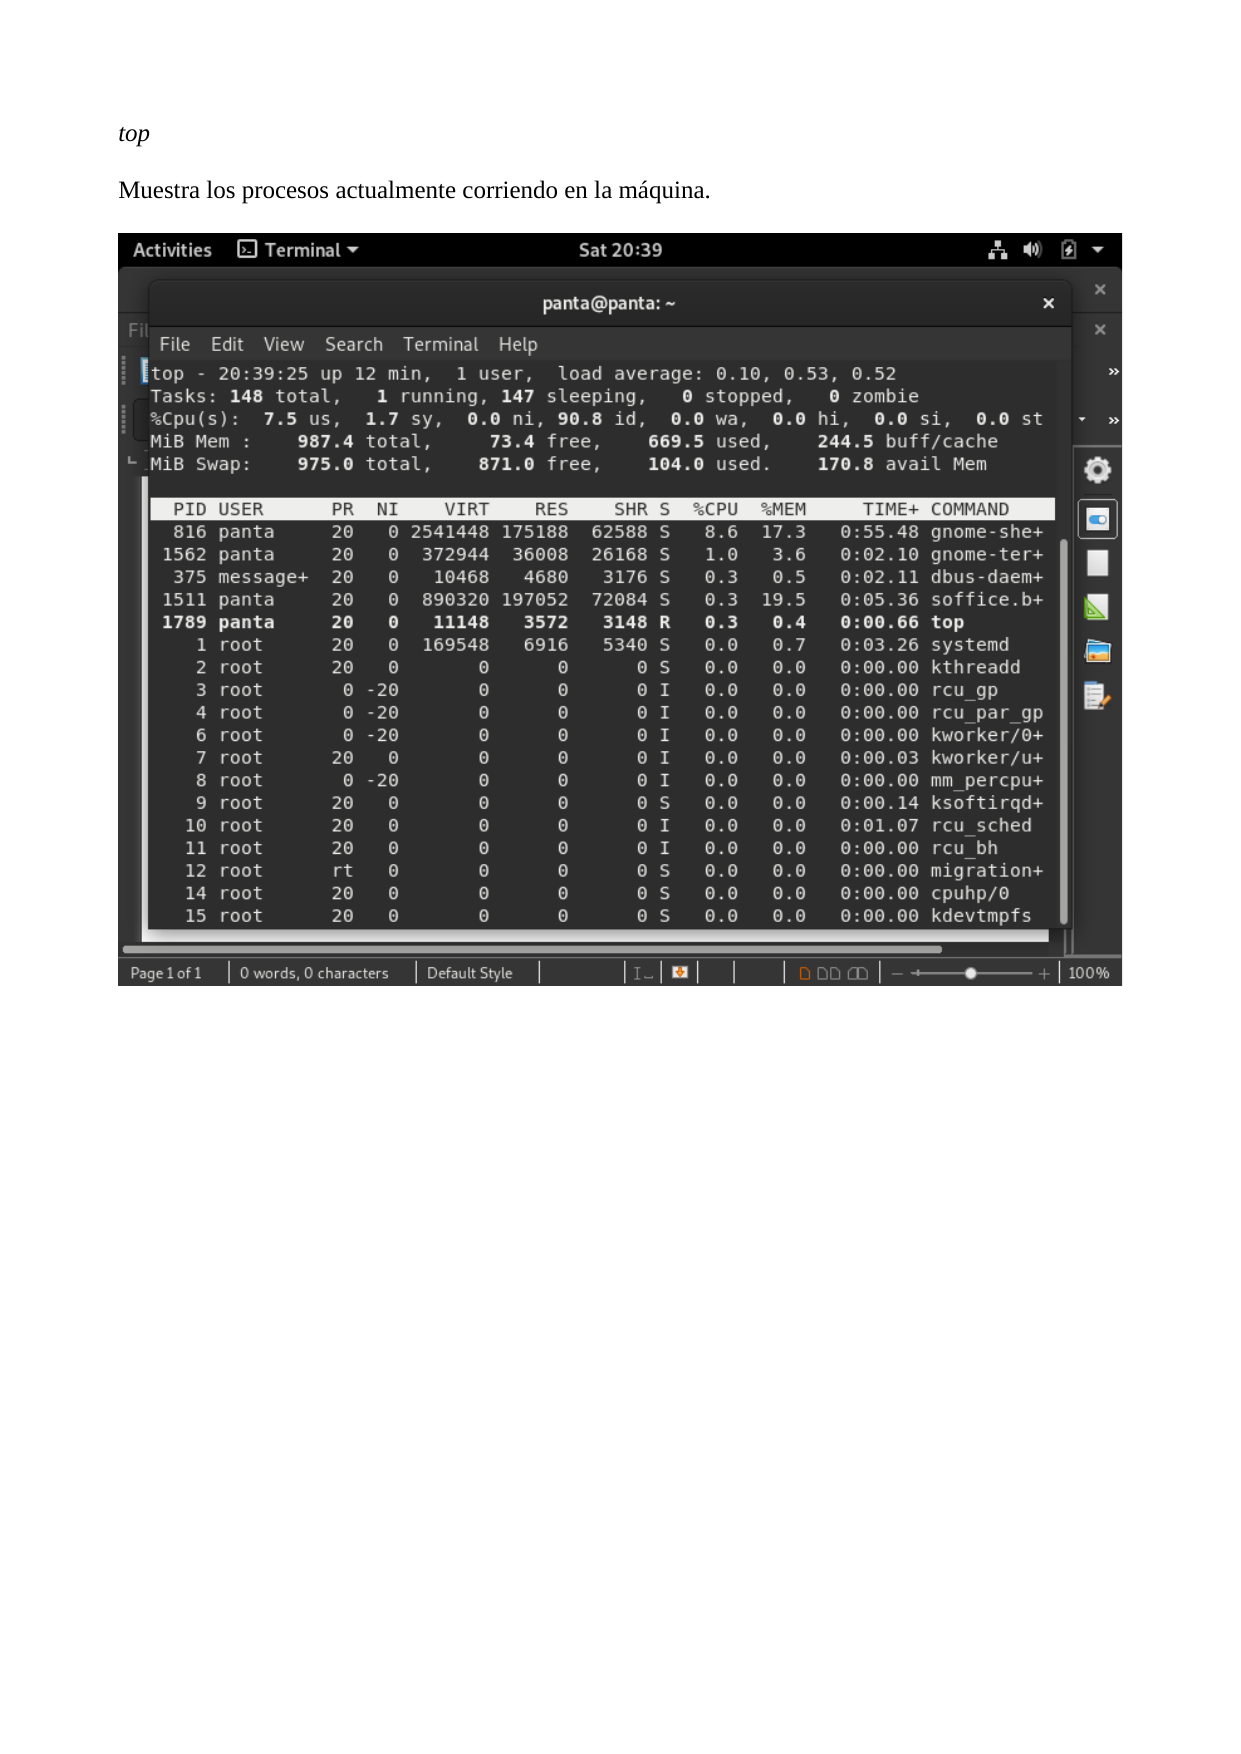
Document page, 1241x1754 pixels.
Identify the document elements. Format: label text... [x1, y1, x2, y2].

picture [118, 233, 1123, 986]
text top [118, 118, 1122, 147]
text Muestra los procesos actualmente corriendo en la máquina. [118, 176, 1122, 204]
